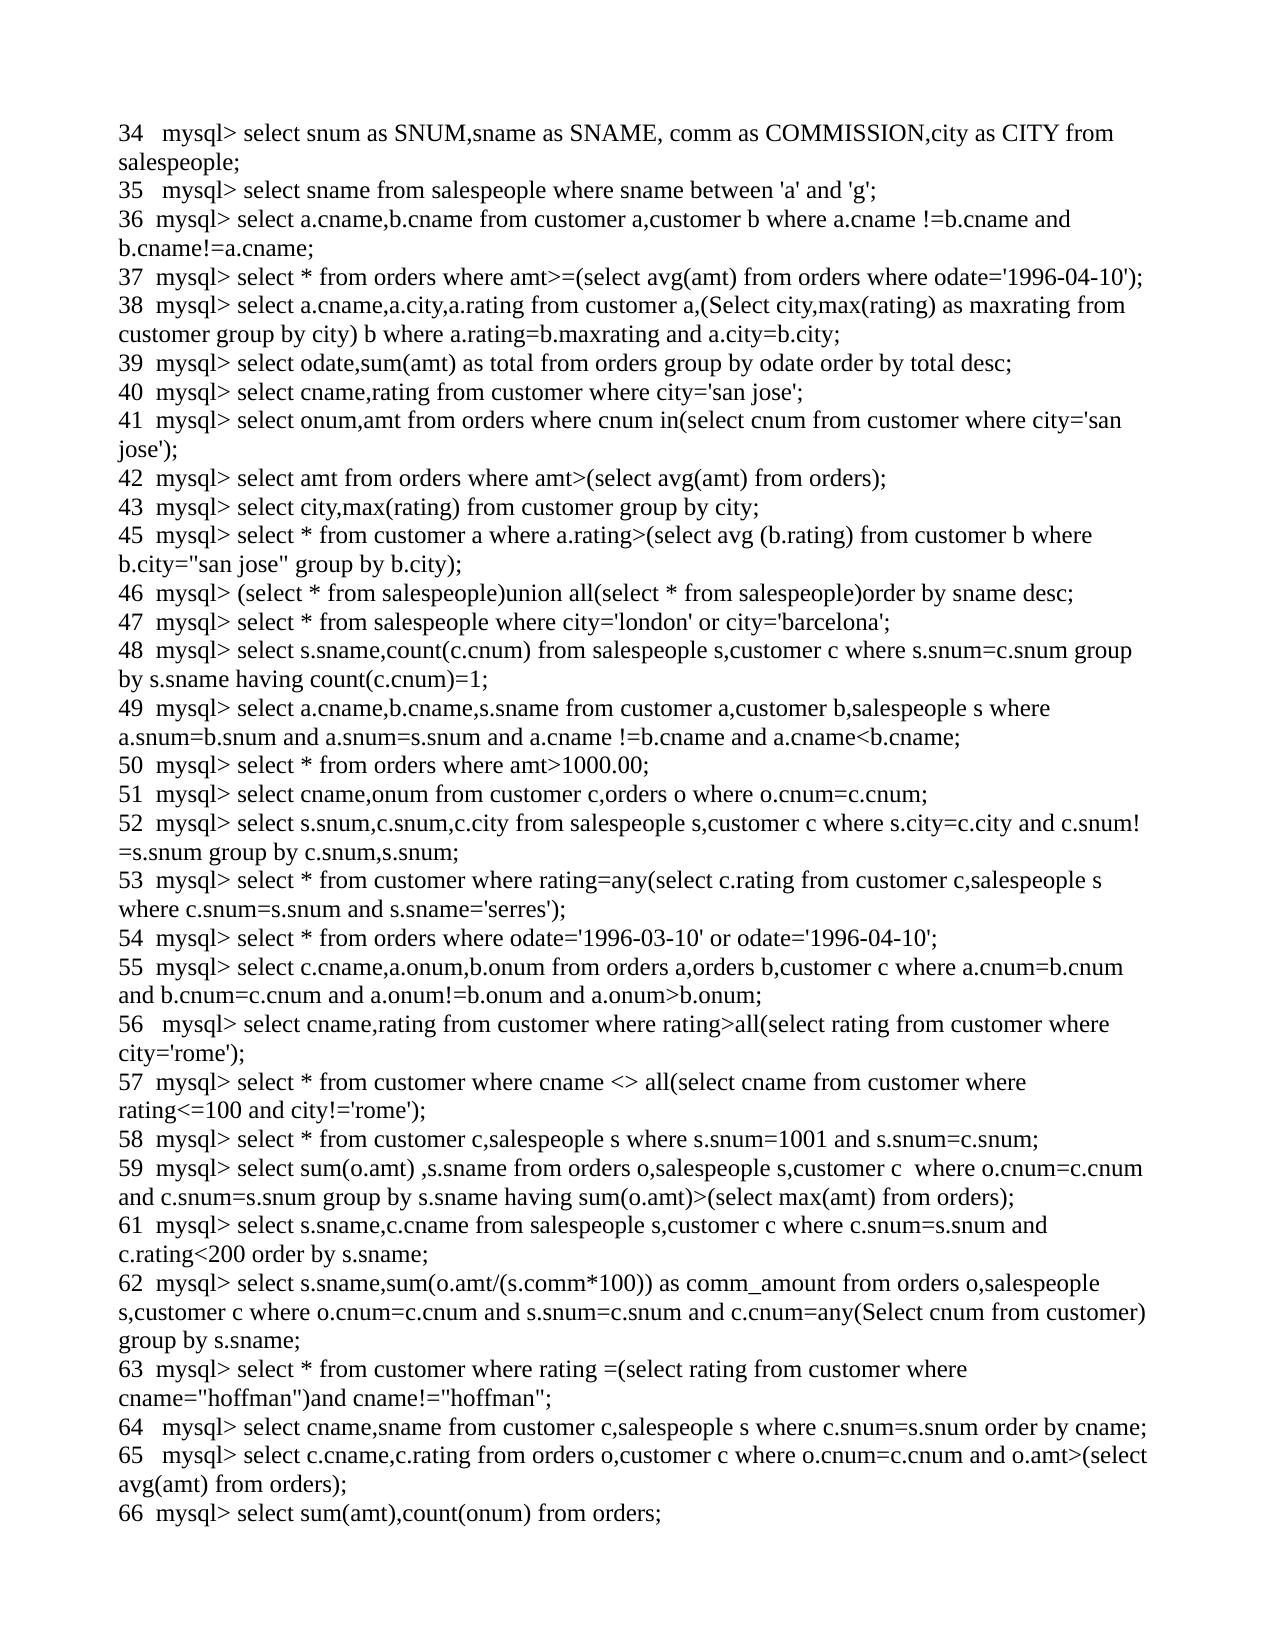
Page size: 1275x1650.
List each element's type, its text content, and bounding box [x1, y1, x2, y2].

text 41 mysql> select onum,amt from orders where cnum in(select cnum from customer where city='san jose'); [118, 406, 1157, 463]
text 45 mysql> select * from customer a where a.rating>(select avg (b.rating) from customer b where b.city="san jose" group by b.city); [118, 521, 1157, 578]
text 36 mysql> select a.cname,b.cname from customer a,customer b where a.cname !=b.cname and b.cname!=a.cname; [118, 204, 1157, 262]
text 38 mysql> select a.cname,a.city,a.rating from customer a,(Select city,max(rating) as maxrating from customer group by city) b where a.rating=b.maxrating and a.city=b.city; [118, 291, 1157, 348]
text 43 mysql> select city,max(rating) from customer group by city; [118, 492, 1157, 521]
text 37 mysql> select * from orders where amt>=(select avg(amt) from orders where odate='1996-04-10'); [118, 262, 1157, 291]
text 42 mysql> select amt from orders where amt>(select avg(amt) from orders); [118, 463, 1157, 492]
text 53 mysql> select * from customer where rating=any(select c.rating from customer c,salespeople s where c.snum=s.snum and s.sname='serres'); [118, 866, 1157, 923]
text 35 mysql> select sname from salespeople where sname between 'a' and 'g'; [118, 176, 1157, 204]
text 50 mysql> select * from orders where amt>1000.00; [118, 751, 1157, 779]
text 55 mysql> select c.cname,a.onum,b.onum from orders a,orders b,customer c where a.cnum=b.cnum and b.cnum=c.cnum and a.onum!=b.onum and a.onum>b.onum; [118, 952, 1157, 1009]
text 57 mysql> select * from customer where cname <> all(select cname from customer where rating<=100 and city!='rome'); [118, 1067, 1157, 1124]
text 59 mysql> select sum(o.amt) ,s.sname from orders o,salespeople s,customer c where o.cnum=c.cnum and c.snum=s.snum group by s.sname having sum(o.amt)>(select max(amt) from orders); [118, 1153, 1157, 1211]
text 39 mysql> select odate,sum(amt) as total from orders group by odate order by total desc; [118, 348, 1157, 377]
text 63 mysql> select * from customer where rating =(select rating from customer where cname="hoffman")and cname!="hoffman"; [118, 1354, 1157, 1412]
text 56 mysql> select cname,rating from customer where rating>all(select rating from customer where city='rome'); [118, 1009, 1157, 1067]
text 51 mysql> select cname,onum from customer c,orders o where o.cnum=c.cnum; [118, 779, 1157, 808]
text 54 mysql> select * from orders where odate='1996-03-10' or odate='1996-04-10'; [118, 923, 1157, 952]
text 58 mysql> select * from customer c,salespeople s where s.snum=1001 and s.snum=c.snum; [118, 1124, 1157, 1153]
text 62 mysql> select s.sname,sum(o.amt/(s.comm*100)) as comm_amount from orders o,salespeople s,customer c where o.cnum=c.cnum and s.snum=c.snum and c.cnum=any(Select cnum from customer) group by s.sname; [118, 1268, 1157, 1354]
text 64 mysql> select cname,sname from customer c,salespeople s where c.snum=s.snum order by cname; [118, 1412, 1157, 1441]
text 52 mysql> select s.snum,c.snum,c.city from salespeople s,customer c where s.city=c.city and c.snum!=s.snum group by c.snum,s.snum; [118, 808, 1157, 866]
text 61 mysql> select s.sname,c.cname from salespeople s,customer c where c.snum=s.snum and c.rating<200 order by s.sname; [118, 1211, 1157, 1268]
text 46 mysql> (select * from salespeople)union all(select * from salespeople)order by sname desc; [118, 578, 1157, 607]
text 34 mysql> select snum as SNUM,sname as SNAME, comm as COMMISSION,city as CITY from salespeople; [118, 118, 1157, 176]
text 47 mysql> select * from salespeople where city='london' or city='barcelona'; [118, 607, 1157, 636]
text 48 mysql> select s.sname,count(c.cnum) from salespeople s,customer c where s.snum=c.snum group by s.sname having count(c.cnum)=1; [118, 636, 1157, 693]
text 65 mysql> select c.cname,c.rating from orders o,customer c where o.cnum=c.cnum and o.amt>(select avg(amt) from orders); [118, 1441, 1157, 1498]
text 66 mysql> select sum(amt),count(onum) from orders; [118, 1498, 1157, 1527]
text 40 mysql> select cname,rating from customer where city='san jose'; [118, 377, 1157, 406]
text 49 mysql> select a.cname,b.cname,s.sname from customer a,customer b,salespeople s where a.snum=b.snum and a.snum=s.snum and a.cname !=b.cname and a.cname<b.cname; [118, 693, 1157, 751]
